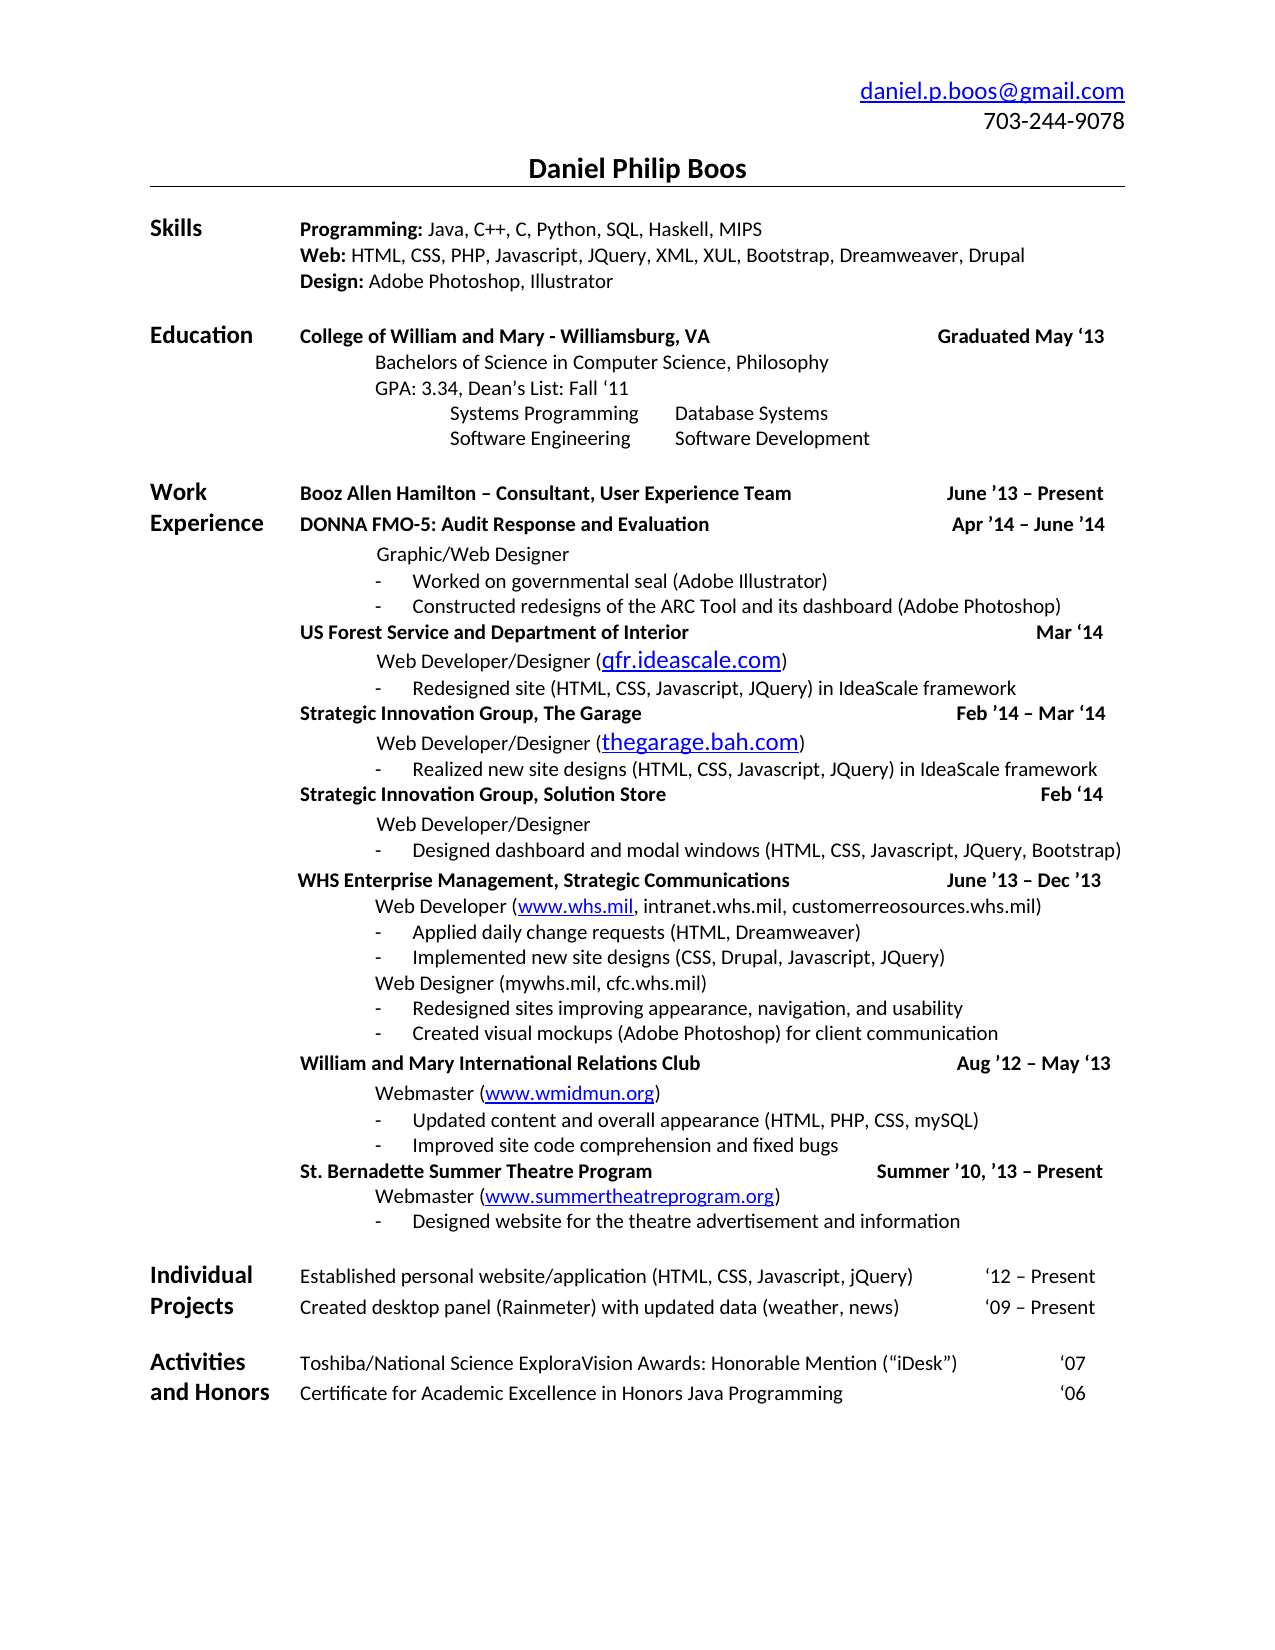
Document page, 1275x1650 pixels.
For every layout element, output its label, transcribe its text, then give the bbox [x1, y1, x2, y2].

text Activities Toshiba/National Science ExploraVision Awards: Honorable Mention (“iDesk”) ‘07 [150, 1346, 1125, 1376]
text Web Developer (www.whs.mil, intranet.whs.mil, customerreosources.whs.mil) [150, 893, 1125, 919]
text Web: HTML, CSS, PHP, Javascript, JQuery, XML, XUL, Bootstrap, Dreamweaver, Drupal [150, 243, 1125, 268]
list Redesigned site (HTML, CSS, Javascript, JQuery) in IdeaScale framework [375, 675, 1125, 700]
text Individual Established personal website/application (HTML, CSS, Javascript, jQuery) ‘12 – Present [150, 1259, 1125, 1290]
list Improved site code comprehension and fixed bugs [375, 1132, 1125, 1158]
text Web Developer/Designer (qfr.ideascale.com) [150, 644, 1125, 675]
list Web Designer (mywhs.mil, cfc.whs.mil) [375, 970, 1125, 995]
text Systems Programming Database Systems [150, 400, 1125, 426]
text St. Bernadette Summer Theatre Program Summer ’10, ’13 – Present [300, 1158, 1125, 1183]
text Web Developer/Designer (thegarage.bah.com) [150, 726, 1125, 756]
list Implemented new site designs (CSS, Drupal, Javascript, JQuery) [375, 944, 1125, 970]
text and Honors Certificate for Academic Excellence in Honors Java Programming ‘06 [150, 1376, 1125, 1407]
text Skills Programming: Java, C++, C, Python, SQL, Haskell, MIPS [150, 212, 1125, 243]
text Strategic Innovation Group, The Garage Feb ’14 – Mar ‘14 [300, 700, 1125, 726]
text Design: Adobe Photoshop, Illustrator [150, 268, 1125, 293]
list Redesigned sites improving appearance, navigation, and usability [375, 995, 1125, 1021]
text Webmaster (www.wmidmun.org) [150, 1076, 1125, 1107]
list Constructed redesigns of the ARC Tool and its dashboard (Adobe Photoshop) [375, 593, 1125, 619]
list Designed website for the theatre advertisement and information [375, 1209, 1125, 1234]
text Software Engineering Software Development [150, 426, 1125, 451]
text Projects Created desktop panel (Rainmeter) with updated data (weather, news) ‘09 – Present [150, 1290, 1125, 1321]
text WHS Enterprise Management, Strategic Communications June ’13 – Dec ’13 [150, 863, 1125, 893]
text Web Developer/Designer [150, 807, 1125, 837]
list Designed dashboard and modal windows (HTML, CSS, Javascript, JQuery, Bootstrap) [375, 837, 1125, 863]
text Daniel Philip Boos [150, 150, 1125, 186]
list Updated content and overall appearance (HTML, PHP, CSS, mySQL) [375, 1107, 1125, 1132]
list Realized new site designs (HTML, CSS, Javascript, JQuery) in IdeaScale framework [375, 756, 1125, 782]
text Bachelors of Science in Computer Science, Philosophy [150, 349, 1125, 375]
list Applied daily change requests (HTML, Dreamweaver) [375, 919, 1125, 944]
text Work Booz Allen Hamilton – Consultant, User Experience Team June ’13 – Present [150, 476, 1125, 507]
text US Forest Service and Department of Interior Mar ‘14 [300, 619, 1125, 644]
text GPA: 3.34, Dean’s List: Fall ‘11 [150, 375, 1125, 400]
text Education College of William and Mary - Williamsburg, VA Graduated May ‘13 [150, 319, 1125, 349]
text William and Mary International Relations Club Aug ’12 – May ‘13 [225, 1046, 1125, 1076]
text Strategic Innovation Group, Solution Store Feb ‘14 [300, 782, 1125, 807]
text Webmaster (www.summertheatreprogram.org) [150, 1183, 1125, 1209]
text Experience DONNA FMO-5: Audit Response and Evaluation Apr ’14 – June ’14 [150, 507, 1125, 537]
text Graphic/Web Designer [150, 537, 1125, 568]
list Worked on governmental seal (Adobe Illustrator) [375, 568, 1125, 593]
list Created visual mockups (Adobe Photoshop) for client communication [375, 1021, 1125, 1046]
